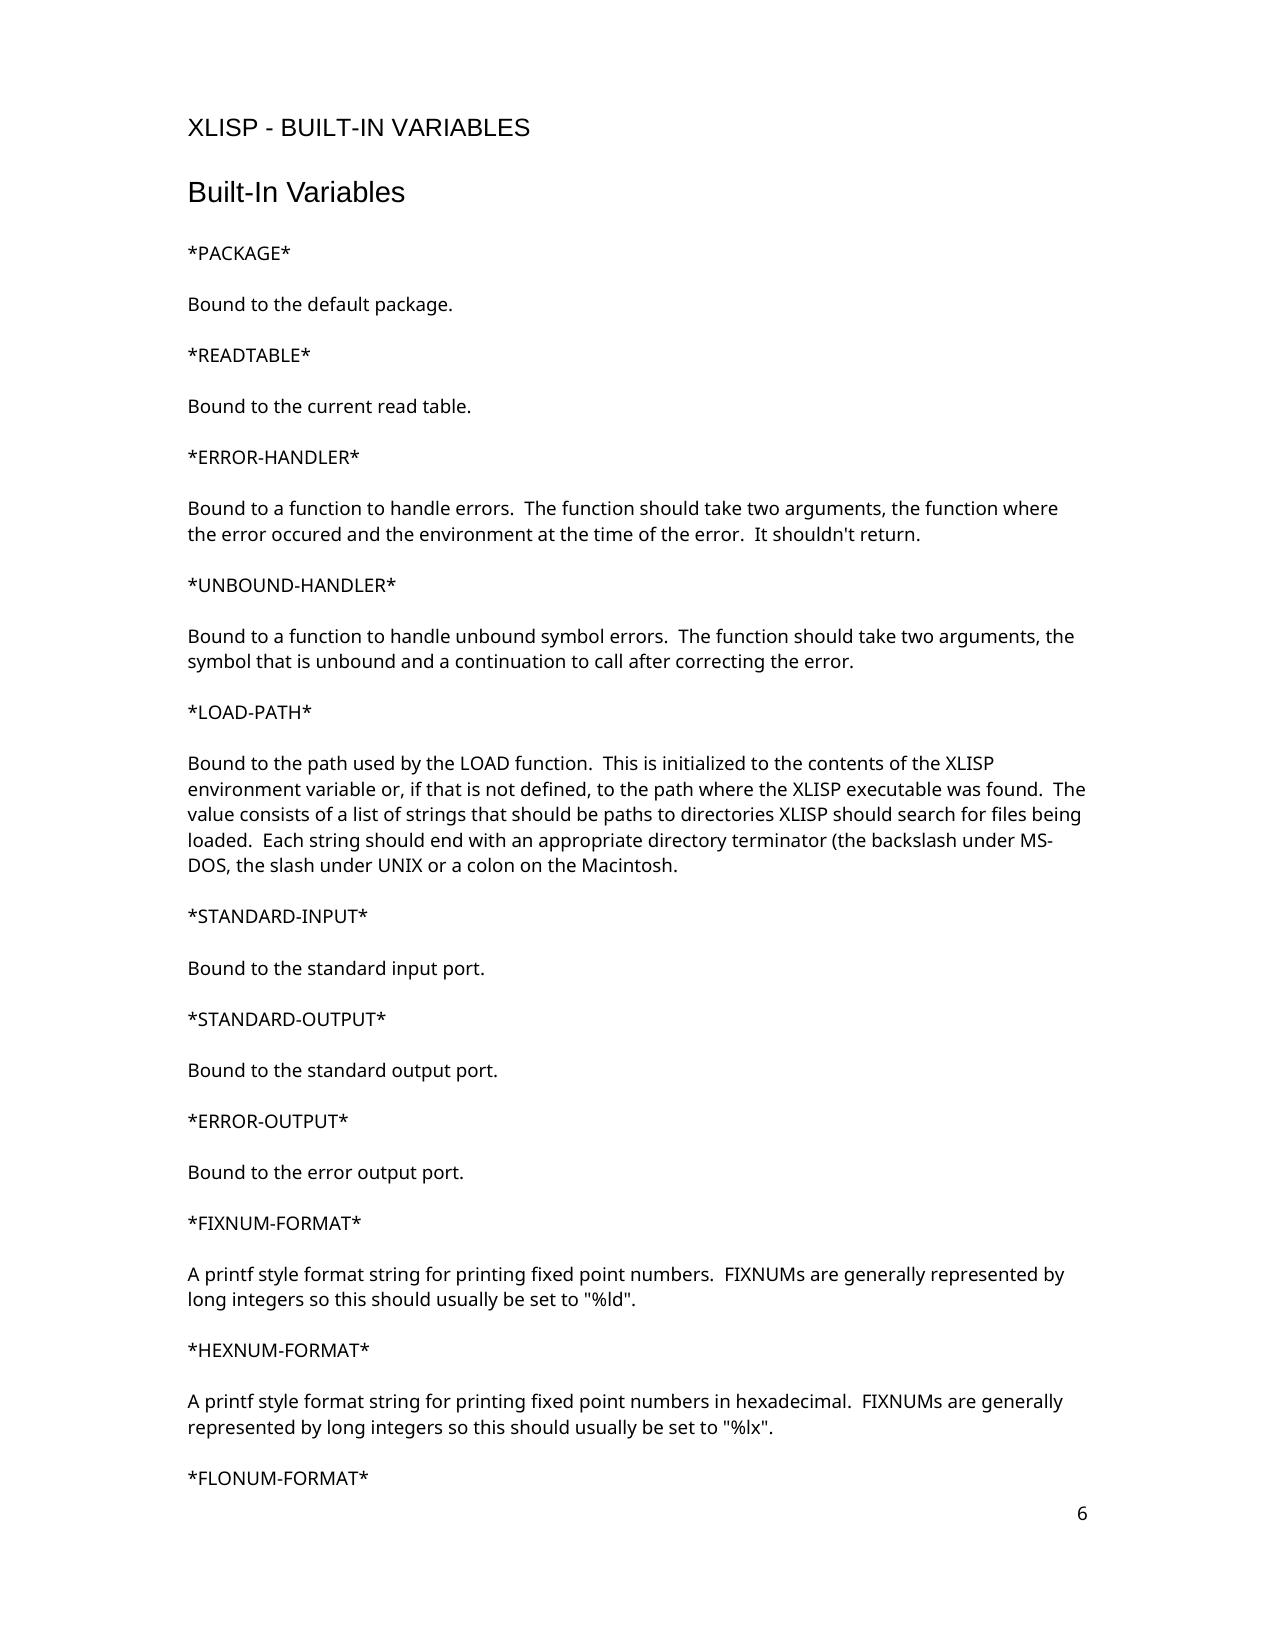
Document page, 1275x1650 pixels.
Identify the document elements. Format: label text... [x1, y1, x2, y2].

text *READTABLE* [187, 342, 1087, 368]
subtitle Built-In Variables [187, 175, 1087, 208]
text Bound to the current read table. [187, 393, 1087, 419]
text *ERROR-OUTPUT* [187, 1108, 1087, 1133]
text Bound to a function to handle unbound symbol errors. The function should take two arguments, the symbol that is unbound and a continuation to call after correcting the error. [187, 623, 1087, 674]
text A printf style format string for printing fixed point numbers in hexadecimal. FIXNUMs are generally represented by long integers so this should usually be set to "%lx". [187, 1389, 1087, 1440]
text Bound to the standard output port. [187, 1057, 1087, 1082]
text A printf style format string for printing fixed point numbers. FIXNUMs are generally represented by long integers so this should usually be set to "%ld". [187, 1261, 1087, 1312]
text Bound to the standard input port. [187, 955, 1087, 980]
text Bound to the default package. [187, 291, 1087, 317]
text *ERROR-HANDLER* [187, 444, 1087, 470]
text *UNBOUND-HANDLER* [187, 572, 1087, 598]
text Bound to the path used by the LOAD function. This is initialized to the contents of the XLISP environment variable or, if that is not defined, to the path where the XLISP executable was found. The value consists of a list of strings that should be paths to directories XLISP should search for files being loaded. Each string should end with an appropriate directory terminator (the backslash under MS-DOS, the slash under UNIX or a colon on the Macintosh. [187, 751, 1087, 878]
text *STANDARD-INPUT* [187, 904, 1087, 929]
text Bound to a function to handle errors. The function should take two arguments, the function where the error occured and the environment at the time of the error. It shouldn't return. [187, 496, 1087, 547]
text Bound to the error output port. [187, 1159, 1087, 1184]
text *STANDARD-OUTPUT* [187, 1006, 1087, 1031]
text *HEXNUM-FORMAT* [187, 1338, 1087, 1363]
text *PACKAGE* [187, 240, 1087, 266]
text *LOAD-PATH* [187, 700, 1087, 725]
text *FLONUM-FORMAT* [187, 1465, 1087, 1491]
text *FIXNUM-FORMAT* [187, 1210, 1087, 1236]
